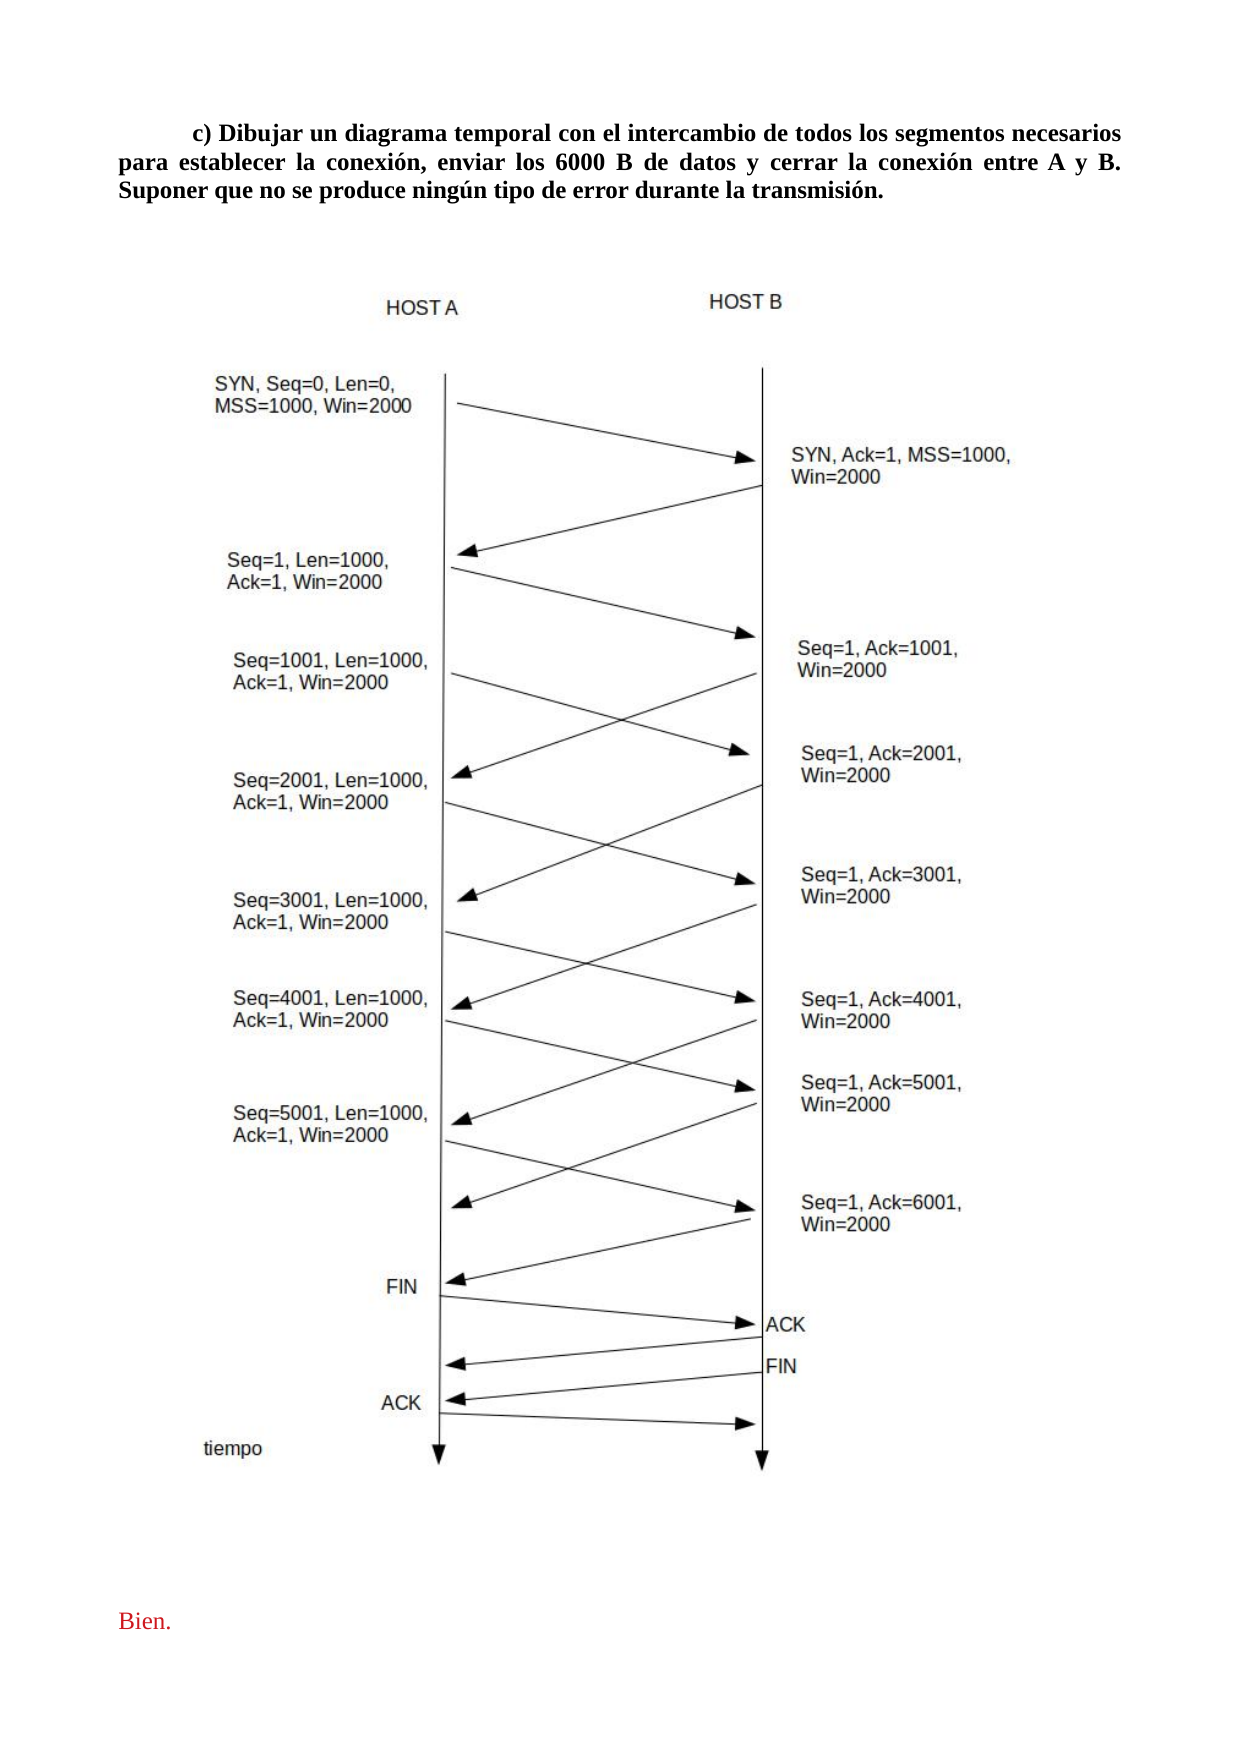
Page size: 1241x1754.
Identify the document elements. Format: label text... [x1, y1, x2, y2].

text Bien. [118, 233, 1122, 1635]
picture [134, 233, 1106, 1607]
text c) Dibujar un diagrama temporal con el intercambio de todos los segmentos necesarios para establecer la conexión, enviar los 6000 B de datos y cerrar la conexión entre A y B. Suponer que no se produce ningún tipo de error durante la transmisión. [118, 118, 1122, 204]
